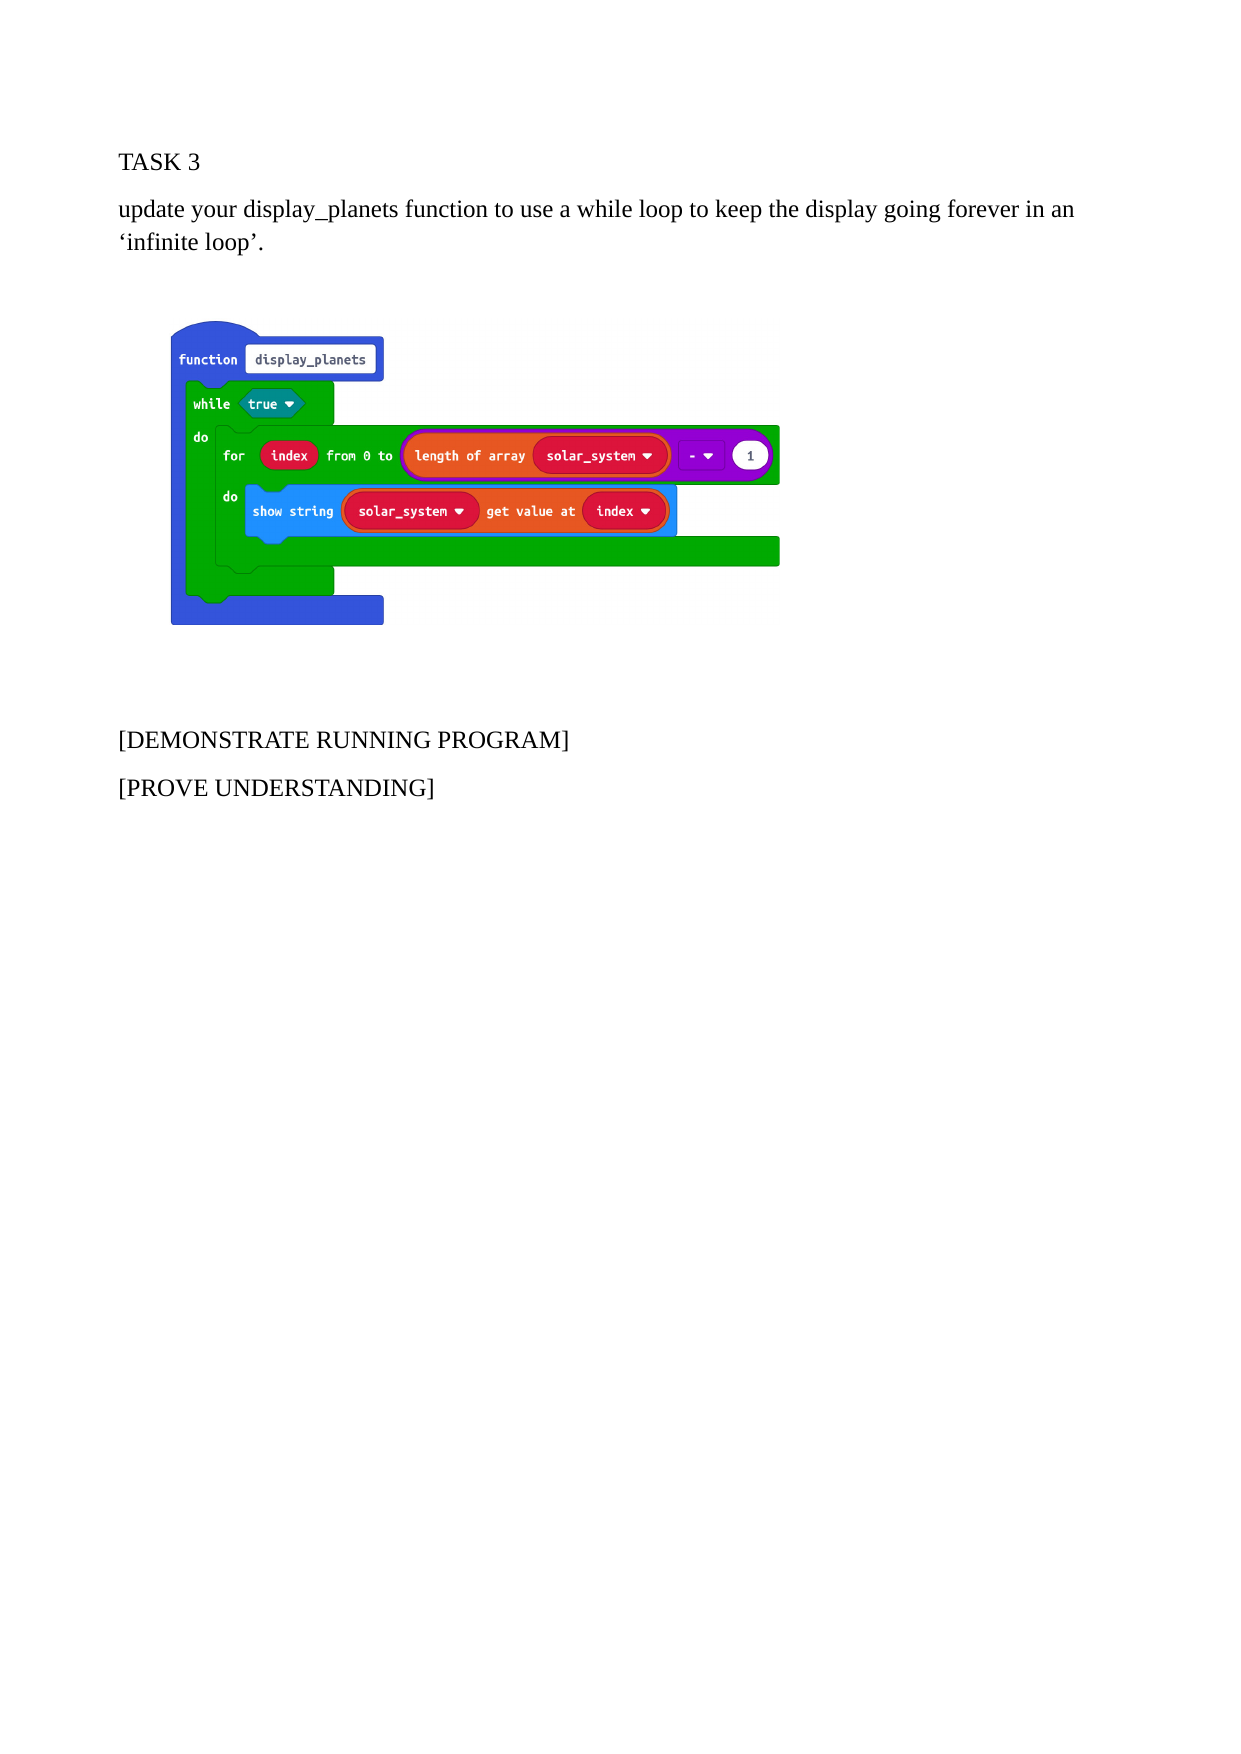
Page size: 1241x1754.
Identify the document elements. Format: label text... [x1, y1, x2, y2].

text [DEMONSTRATE RUNNING PROGRAM] [118, 725, 1122, 754]
text TASK 3 [118, 147, 1122, 176]
text update your display_planets function to use a while loop to keep the display going forever in an ‘infinite loop’. [118, 194, 1122, 256]
picture [168, 318, 780, 625]
text [PROVE UNDERSTANDING] [118, 773, 1122, 802]
